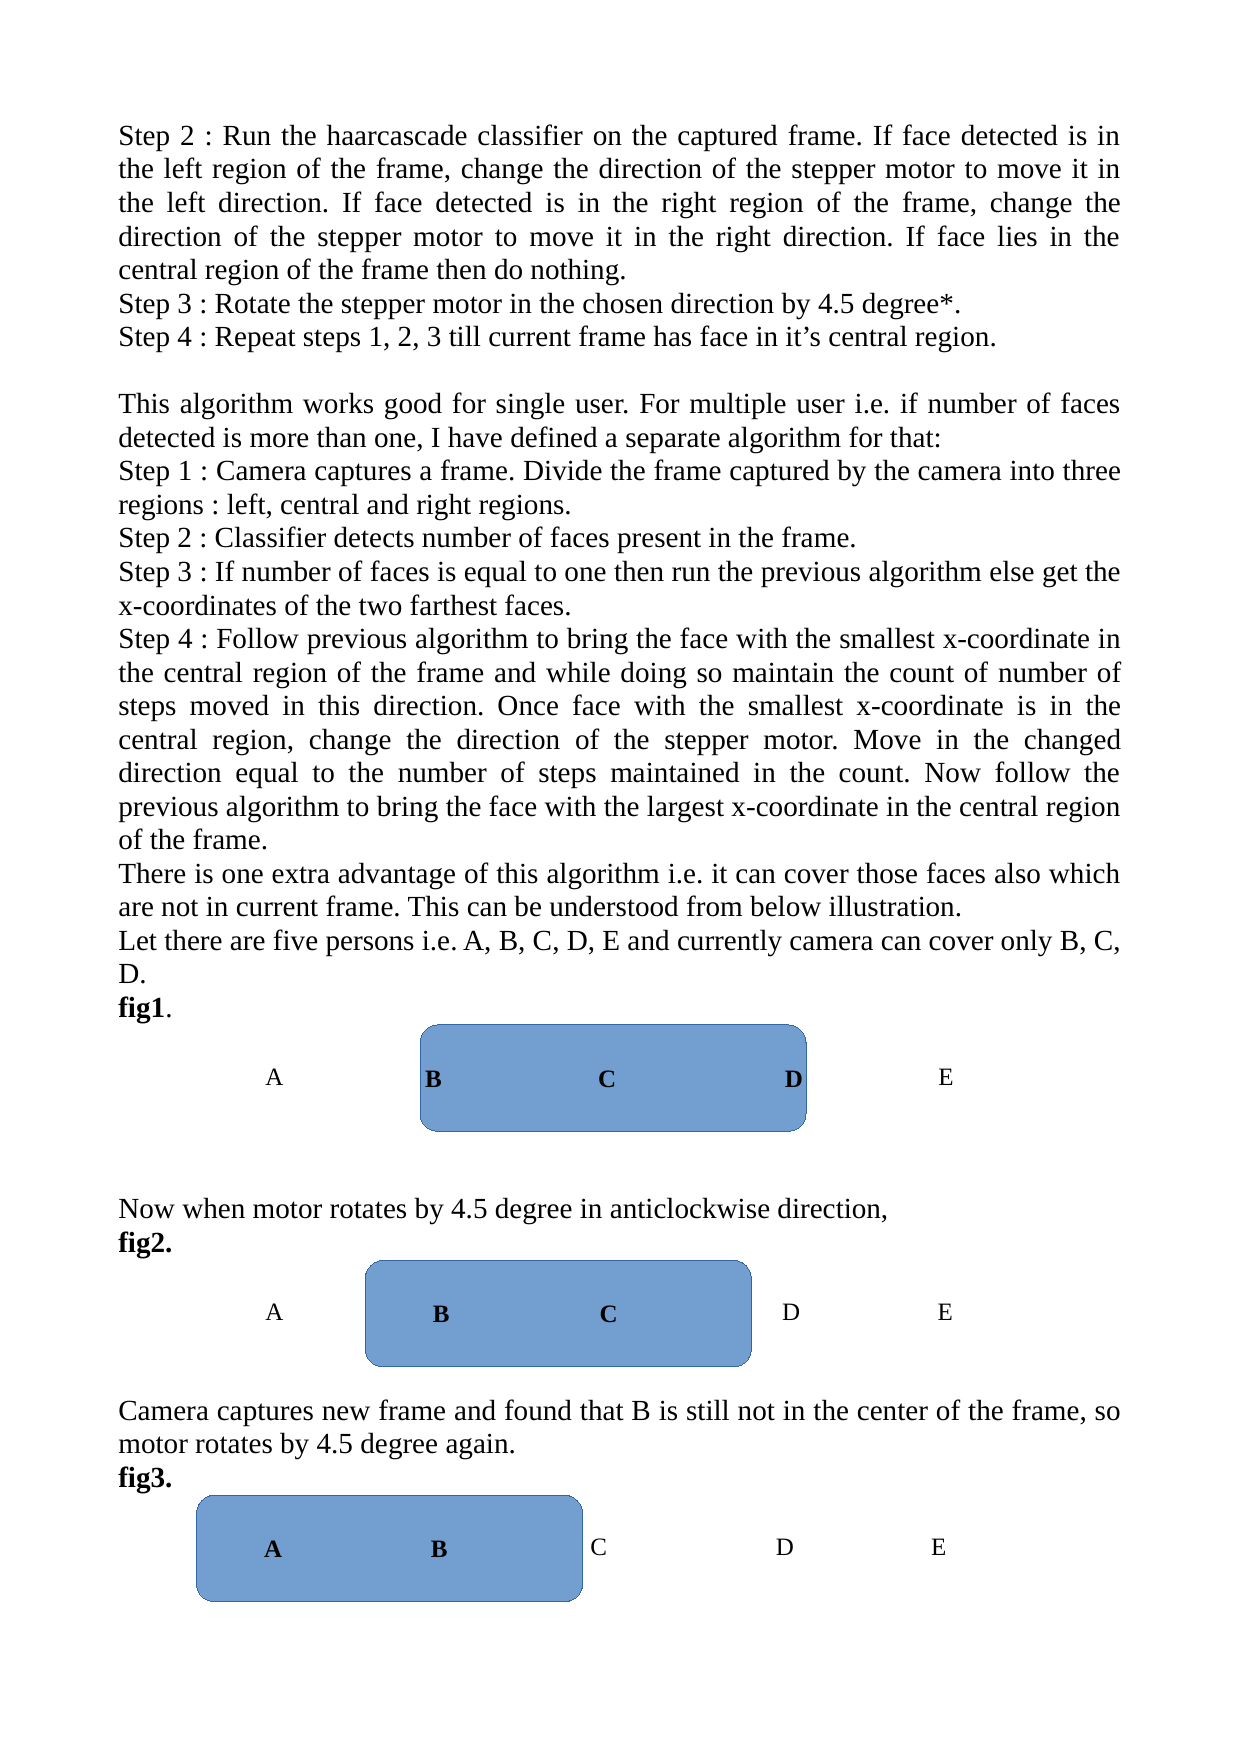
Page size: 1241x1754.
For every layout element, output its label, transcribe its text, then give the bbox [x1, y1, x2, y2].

text This algorithm works good for single user. For multiple user i.e. if number of faces detected is more than one, I have defined a separate algorithm for that: [118, 386, 1122, 453]
text fig1. [118, 990, 1122, 1024]
text fig2. [118, 1225, 1122, 1258]
text Step 2 : Classifier detects number of faces present in the frame. [118, 521, 1122, 554]
text Let there are five persons i.e. A, B, C, D, E and currently camera can cover only B, C, D. [118, 923, 1122, 990]
text Camera captures new frame and found that B is still not in the center of the frame, so motor rotates by 4.5 degree again. [118, 1393, 1122, 1460]
text fig3. [118, 1460, 1122, 1493]
text There is one extra advantage of this algorithm i.e. it can cover those faces also which are not in current frame. This can be understood from below illustration. [118, 856, 1122, 923]
text Step 4 : Follow previous algorithm to bring the face with the smallest x-coordinate in the central region of the frame and while doing so maintain the count of number of steps moved in this direction. Once face with the smallest x-coordinate is in the central region, change the direction of the stepper motor. Move in the changed direction equal to the number of steps maintained in the count. Now follow the previous algorithm to bring the face with the largest x-coordinate in the central region of the frame. [118, 621, 1122, 856]
text Now when motor rotates by 4.5 degree in anticlockwise direction, [118, 1191, 1122, 1225]
text Step 2 : Run the haarcascade classifier on the captured frame. If face detected is in the left region of the frame, change the direction of the stepper motor to move it in the left direction. If face detected is in the right region of the frame, change the direction of the stepper motor to move it in the right direction. If face lies in the central region of the frame then do nothing. [118, 118, 1122, 286]
text Step 4 : Repeat steps 1, 2, 3 till current frame has face in it’s central region. [118, 319, 1122, 353]
text Step 3 : If number of faces is equal to one then run the previous algorithm else get the x-coordinates of the two farthest faces. [118, 554, 1122, 621]
text Step 3 : Rotate the stepper motor in the chosen direction by 4.5 degree*. [118, 286, 1122, 319]
text Step 1 : Camera captures a frame. Divide the frame captured by the camera into three regions : left, central and right regions. [118, 453, 1122, 521]
